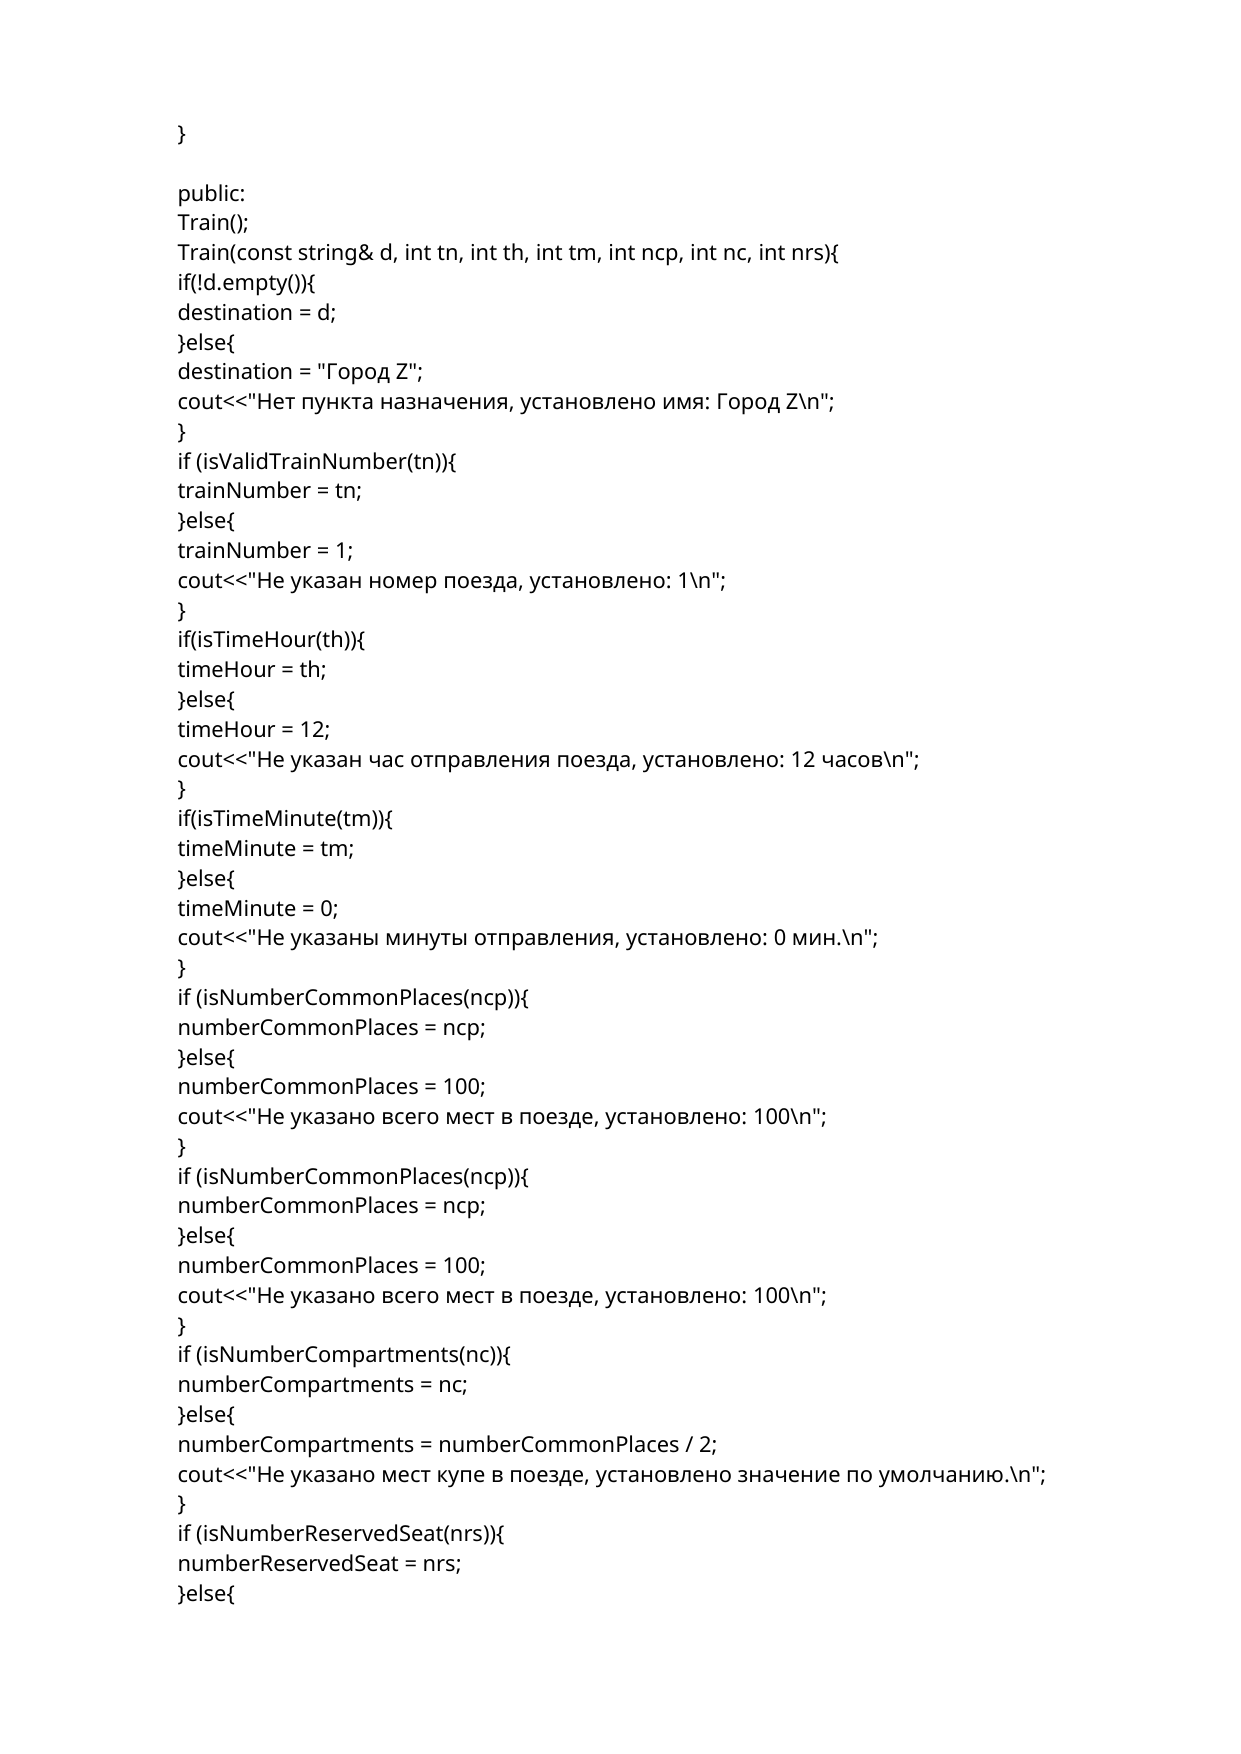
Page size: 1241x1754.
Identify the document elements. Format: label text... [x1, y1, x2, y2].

text trainNumber = tn; [177, 476, 1152, 505]
text }else{ [177, 505, 1152, 535]
text } [177, 416, 1152, 446]
text cout<<"Не указано всего мест в поезде, установлено: 100\n"; [177, 1101, 1152, 1131]
text if(!d.empty()){ [177, 267, 1152, 297]
text destination = "Город Z"; [177, 356, 1152, 386]
text destination = d; [177, 297, 1152, 327]
text if (isValidTrainNumber(tn)){ [177, 446, 1152, 476]
text } [177, 1131, 1152, 1161]
text cout<<"Не указан номер поезда, установлено: 1\n"; [177, 565, 1152, 595]
text cout<<"Не указано всего мест в поезде, установлено: 100\n"; [177, 1280, 1152, 1310]
text if(isTimeHour(th)){ [177, 624, 1152, 654]
text cout<<"Не указаны минуты отправления, установлено: 0 мин.\n"; [177, 922, 1152, 952]
text if (isNumberCompartments(nc)){ [177, 1339, 1152, 1369]
text }else{ [177, 1220, 1152, 1250]
text } [177, 773, 1152, 803]
text Train(); [177, 207, 1152, 237]
text numberCommonPlaces = ncp; [177, 1191, 1152, 1220]
text if (isNumberCommonPlaces(ncp)){ [177, 1161, 1152, 1191]
text } [177, 1310, 1152, 1339]
text if (isNumberCommonPlaces(ncp)){ [177, 982, 1152, 1012]
text numberCompartments = numberCommonPlaces / 2; [177, 1429, 1152, 1459]
text if(isTimeMinute(tm)){ [177, 803, 1152, 833]
text cout<<"Нет пункта назначения, установлено имя: Город Z\n"; [177, 386, 1152, 416]
text numberCompartments = nc; [177, 1369, 1152, 1399]
text public: [177, 178, 1152, 207]
text timeMinute = tm; [177, 833, 1152, 863]
text if (isNumberReservedSeat(nrs)){ [177, 1518, 1152, 1548]
text numberCommonPlaces = 100; [177, 1071, 1152, 1101]
text }else{ [177, 1578, 1152, 1608]
text cout<<"Не указан час отправления поезда, установлено: 12 часов\n"; [177, 744, 1152, 773]
text numberReservedSeat = nrs; [177, 1548, 1152, 1578]
text timeHour = th; [177, 654, 1152, 684]
text }else{ [177, 1042, 1152, 1071]
text numberCommonPlaces = 100; [177, 1250, 1152, 1280]
text numberCommonPlaces = ncp; [177, 1012, 1152, 1042]
text timeMinute = 0; [177, 893, 1152, 922]
text timeHour = 12; [177, 714, 1152, 744]
text } [177, 952, 1152, 982]
text trainNumber = 1; [177, 535, 1152, 565]
text } [177, 118, 1152, 148]
text } [177, 595, 1152, 624]
text Train(const string& d, int tn, int th, int tm, int ncp, int nc, int nrs){ [177, 237, 1152, 267]
text }else{ [177, 863, 1152, 893]
text }else{ [177, 327, 1152, 356]
text }else{ [177, 684, 1152, 714]
text cout<<"Не указано мест купе в поезде, установлено значение по умолчанию.\n"; [177, 1459, 1152, 1488]
text }else{ [177, 1399, 1152, 1429]
text } [177, 1488, 1152, 1518]
